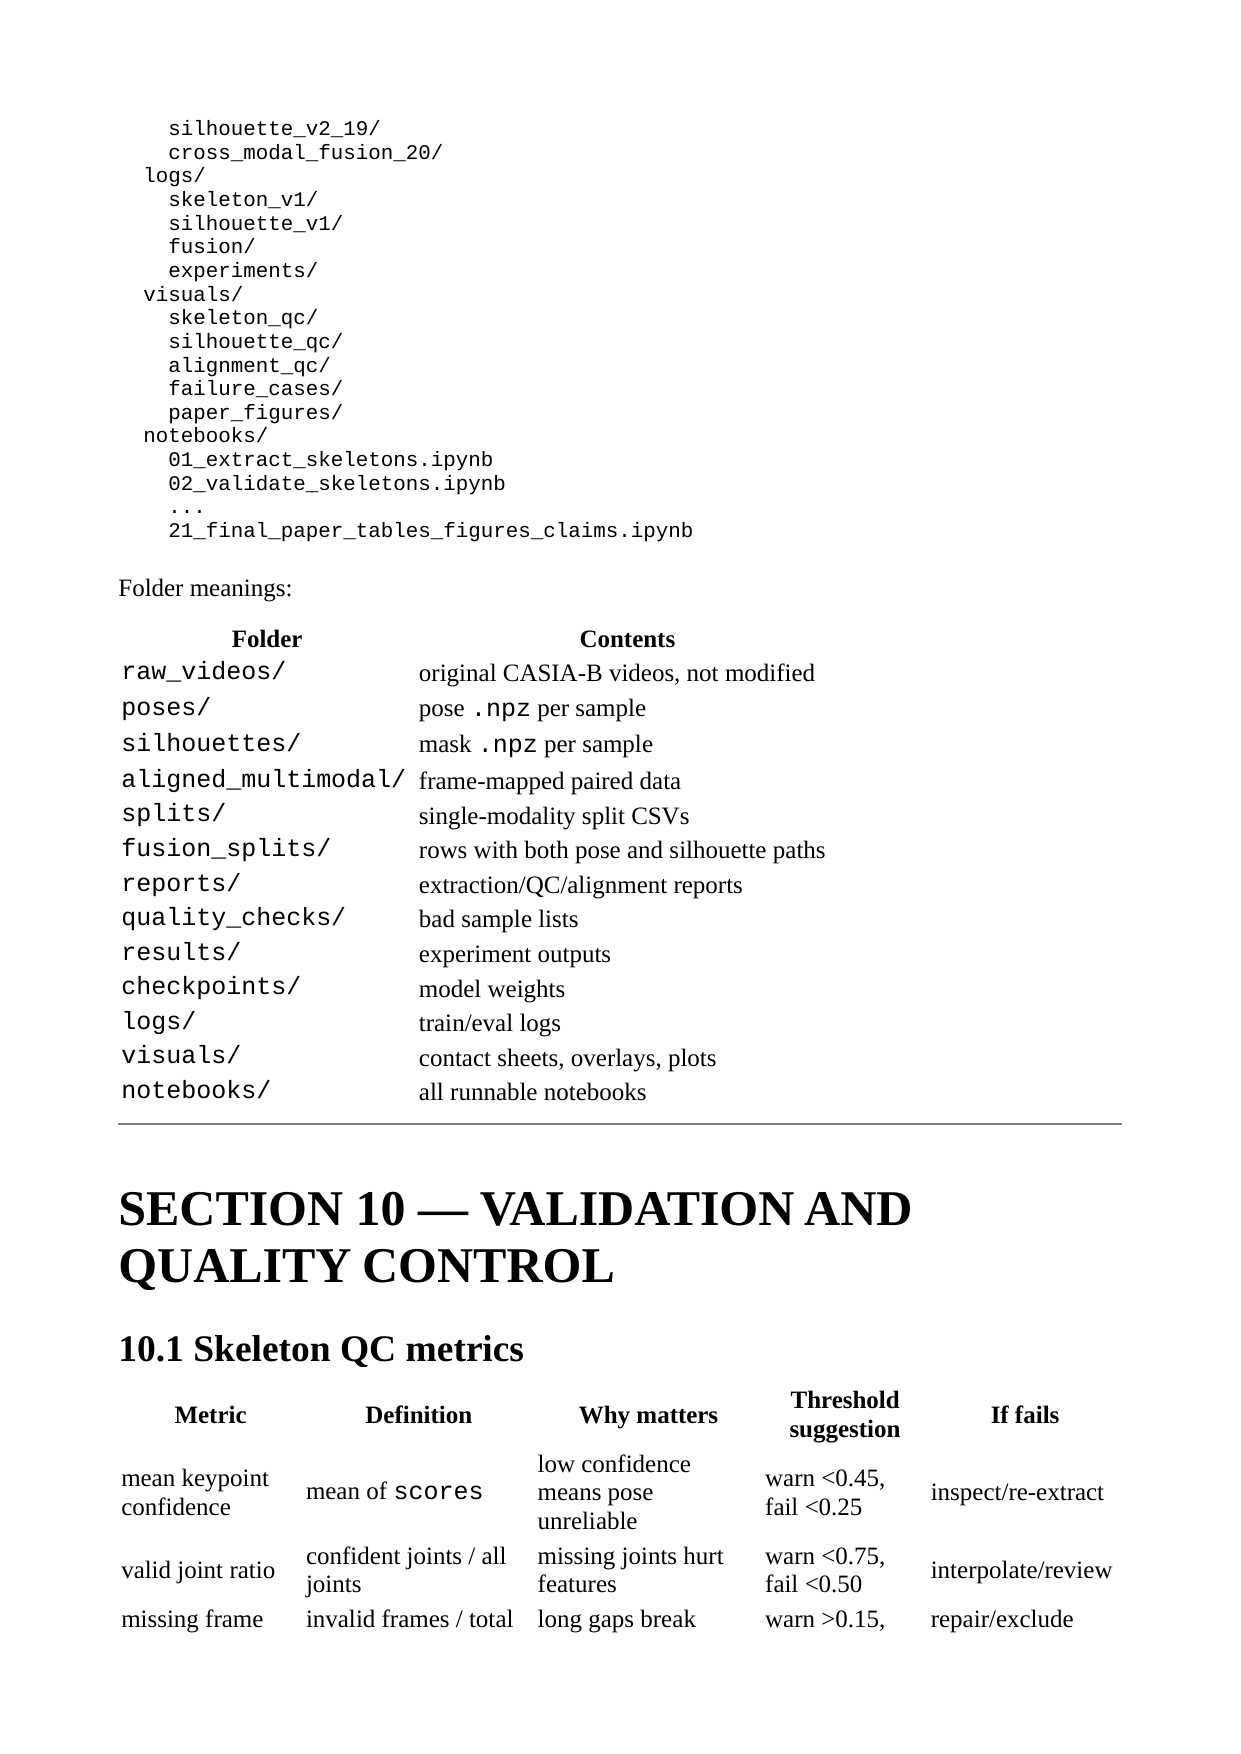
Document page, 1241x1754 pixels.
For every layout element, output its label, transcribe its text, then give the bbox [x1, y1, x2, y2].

table_cell missing joints hurt features [535, 1538, 762, 1601]
table_cell warn <0.45, fail <0.25 [762, 1446, 928, 1538]
table_cell inspect/re-extract [928, 1446, 1122, 1538]
table_cell invalid frames / total [303, 1601, 534, 1636]
text notebooks/ [118, 426, 1122, 449]
table_cell valid joint ratio [118, 1538, 303, 1601]
text skeleton_v1/ [118, 189, 1122, 213]
table_header Definition [303, 1383, 534, 1446]
table_cell warn >0.15, [762, 1601, 928, 1636]
table_cell logs/ [118, 1005, 416, 1040]
table_cell visuals/ [118, 1040, 416, 1074]
table_cell mean keypoint confidence [118, 1446, 303, 1538]
table_cell aligned_multimodal/ [118, 763, 416, 798]
table_cell mask .npz per sample [416, 727, 838, 763]
table_header Threshold suggestion [762, 1383, 928, 1446]
table_cell raw_videos/ [118, 655, 416, 690]
text failure_cases/ [118, 378, 1122, 402]
text fusion/ [118, 236, 1122, 260]
text alignment_qc/ [118, 354, 1122, 378]
table_cell checkpoints/ [118, 971, 416, 1005]
table_header If fails [928, 1383, 1122, 1446]
table_cell pose .npz per sample [416, 690, 838, 727]
text silhouette_v1/ [118, 213, 1122, 236]
table_cell model weights [416, 971, 838, 1005]
table_cell interpolate/review [928, 1538, 1122, 1601]
table_cell low confidence means pose unreliable [535, 1446, 762, 1538]
table_cell experiment outputs [416, 936, 838, 971]
table_header Metric [118, 1383, 303, 1446]
text cross_modal_fusion_20/ [118, 142, 1122, 165]
table_cell repair/exclude [928, 1601, 1122, 1636]
table_header Folder [118, 621, 416, 655]
text 02_validate_skeletons.ipynb [118, 473, 1122, 496]
text Folder meanings: [118, 573, 1122, 602]
text paper_figures/ [118, 402, 1122, 426]
text experiments/ [118, 260, 1122, 284]
table_cell reports/ [118, 867, 416, 902]
subtitle SECTION 10 — VALIDATION AND QUALITY CONTROL [118, 1178, 1122, 1293]
table_cell notebooks/ [118, 1075, 416, 1109]
table_cell silhouettes/ [118, 727, 416, 763]
table_cell train/eval logs [416, 1005, 838, 1040]
table_header Contents [416, 621, 838, 655]
table_cell confident joints / all joints [303, 1538, 534, 1601]
table_cell long gaps break [535, 1601, 762, 1636]
text ... [118, 496, 1122, 520]
table_cell mean of scores [303, 1446, 534, 1538]
table_cell missing frame [118, 1601, 303, 1636]
table_cell poses/ [118, 690, 416, 727]
text silhouette_qc/ [118, 331, 1122, 354]
table_cell all runnable notebooks [416, 1075, 838, 1109]
table_cell quality_checks/ [118, 902, 416, 936]
table_cell fusion_splits/ [118, 833, 416, 867]
table_cell results/ [118, 936, 416, 971]
text 01_extract_skeletons.ipynb [118, 449, 1122, 473]
subtitle 10.1 Skeleton QC metrics [118, 1327, 1122, 1370]
table_cell extraction/QC/alignment reports [416, 867, 838, 902]
table_cell single-modality split CSVs [416, 798, 838, 832]
text skeleton_qc/ [118, 307, 1122, 331]
text silhouette_v2_19/ [118, 118, 1122, 142]
text logs/ [118, 165, 1122, 189]
text 21_final_paper_tables_figures_claims.ipynb [118, 520, 1122, 544]
table_cell splits/ [118, 798, 416, 832]
table_cell warn <0.75, fail <0.50 [762, 1538, 928, 1601]
table_cell bad sample lists [416, 902, 838, 936]
table_cell frame-mapped paired data [416, 763, 838, 798]
text visuals/ [118, 284, 1122, 307]
table_cell original CASIA-B videos, not modified [416, 655, 838, 690]
table_cell rows with both pose and silhouette paths [416, 833, 838, 867]
table_cell contact sheets, overlays, plots [416, 1040, 838, 1074]
table_header Why matters [535, 1383, 762, 1446]
